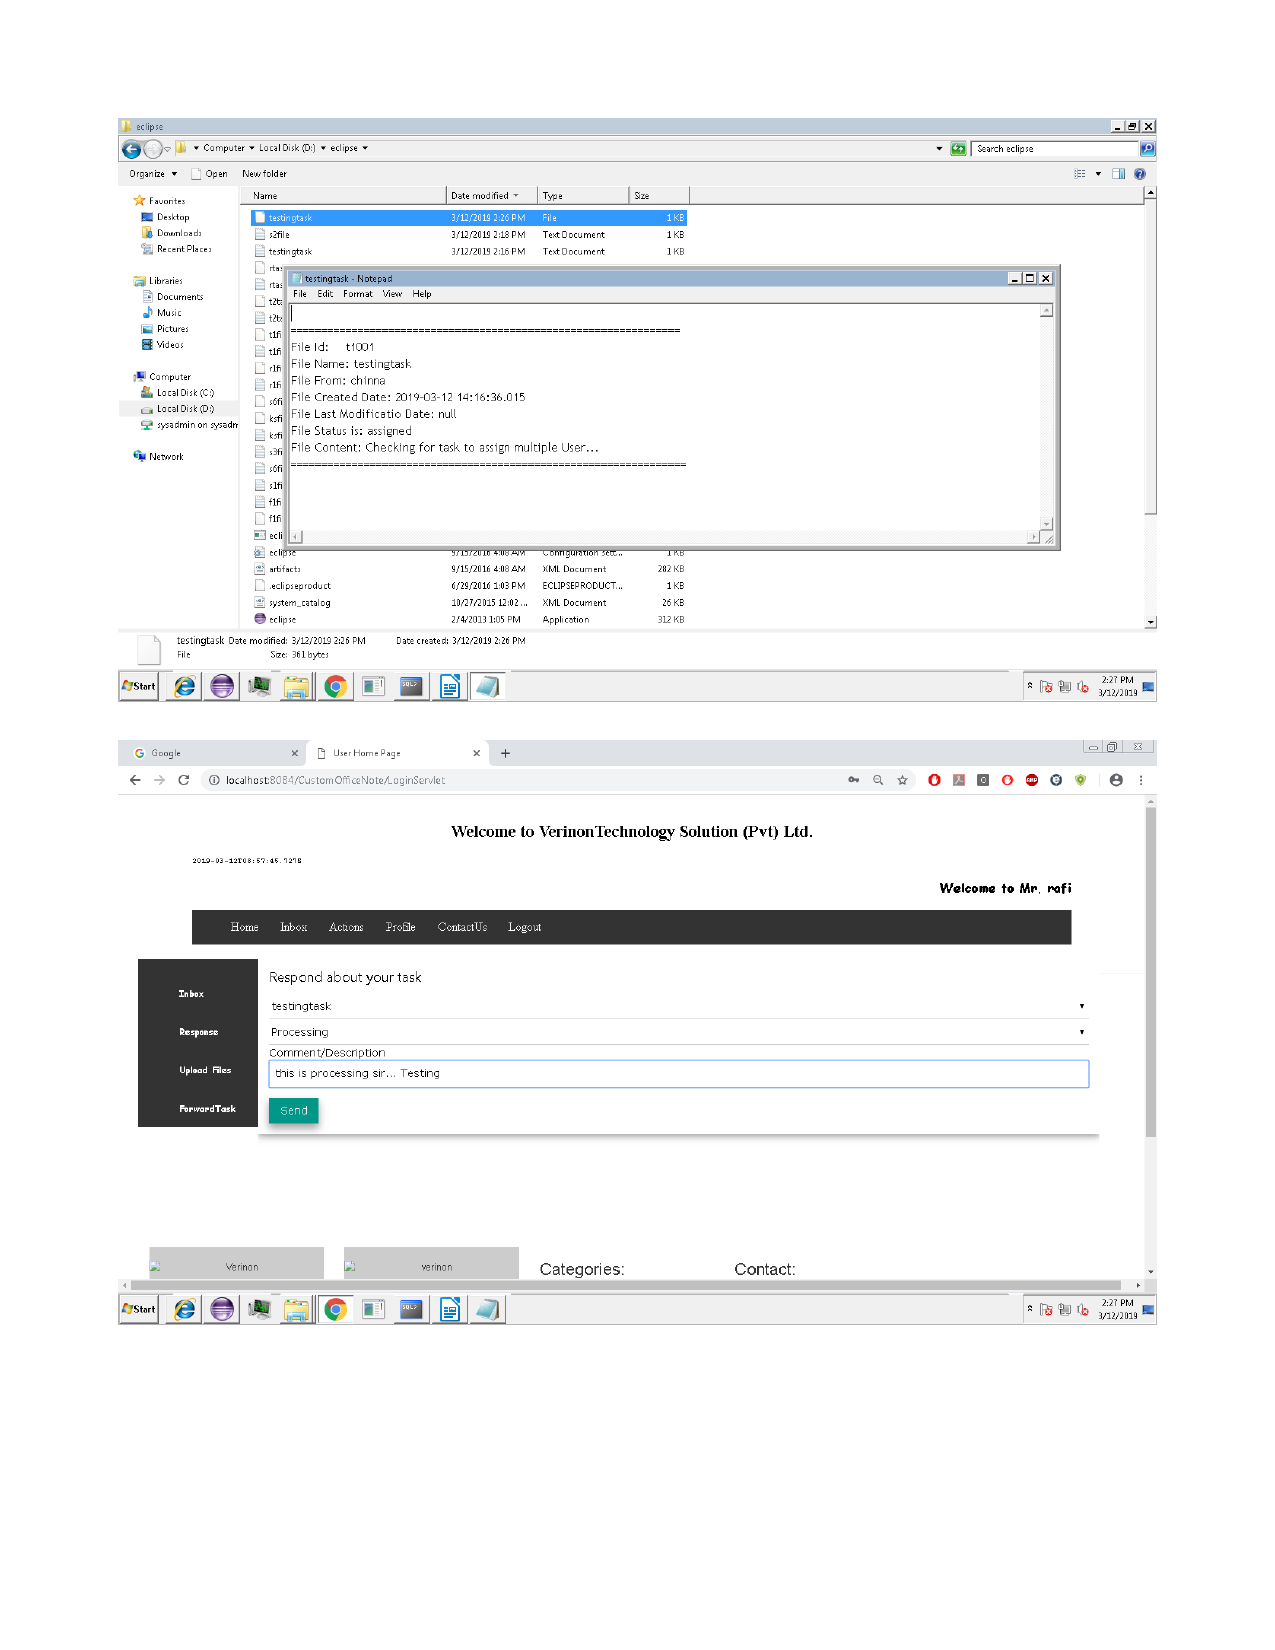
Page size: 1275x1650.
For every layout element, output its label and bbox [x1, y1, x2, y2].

picture [118, 118, 1157, 702]
picture [118, 740, 1157, 1325]
